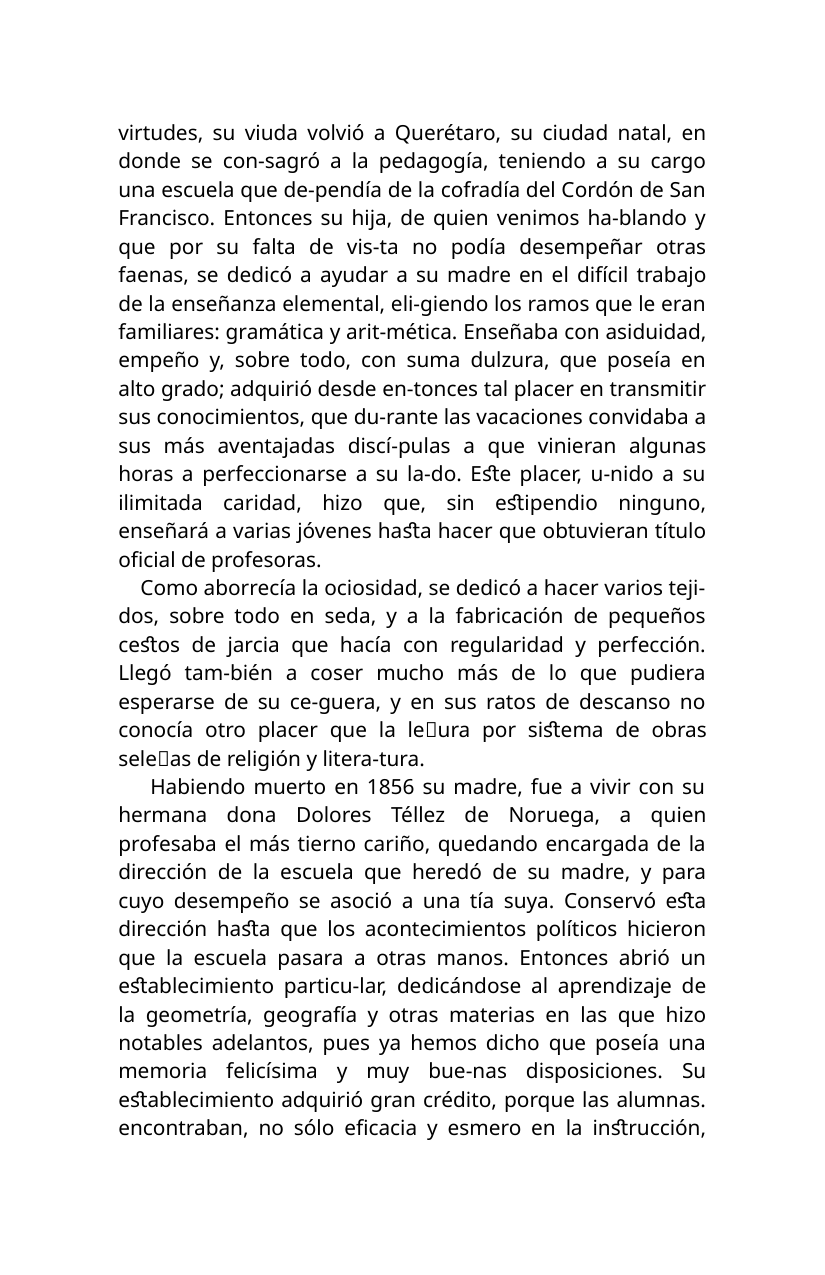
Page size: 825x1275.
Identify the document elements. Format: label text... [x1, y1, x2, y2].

text virtudes, su viuda volvió a Querétaro, su ciudad natal, en donde se con-sagró a la pedagogía, teniendo a su cargo una escuela que de-pendía de la cofradía del Cordón de San Francisco. Entonces su hija, de quien venimos ha-blando y que por su falta de vis-ta no podía desempeñar otras faenas, se dedicó a ayudar a su madre en el difícil trabajo de la enseñanza elemental, eli-giendo los ramos que le eran familiares: gramática y arit-mética. Enseñaba con asiduidad, empeño y, sobre todo, con suma dulzura, que poseía en alto grado; adquirió desde en-tonces tal placer en transmitir sus conocimientos, que du-rante las vacaciones convidaba a sus más aventajadas discí-pulas a que vinieran algunas horas a perfeccionarse a su la-do. Eﬆe placer, u-nido a su ilimitada caridad, hizo que, sin eﬆipendio ninguno, enseñará a varias jóvenes haﬆa hacer que obtuvieran título oficial de profesoras. [118, 118, 707, 573]
text Habiendo muerto en 1856 su madre, fue a vivir con su hermana dona Dolores Téllez de Noruega, a quien profesaba el más tierno cariño, quedando encargada de la dirección de la escuela que heredó de su madre, y para cuyo desempeño se asoció a una tía suya. Conservó eﬆa dirección haﬆa que los acontecimientos políticos hicieron que la escuela pasara a otras manos. Entonces abrió un eﬆablecimiento particu-lar, dedicándose al aprendizaje de la geometría, geografía y otras materias en las que hizo notables adelantos, pues ya hemos dicho que poseía una memoria felicísima y muy bue-nas disposiciones. Su eﬆablecimiento adquirió gran crédito, porque las alumnas. encontraban, no sólo eficacia y esmero en la inﬆrucción, [118, 772, 707, 1142]
text Como aborrecía la ociosidad, se dedicó a hacer varios teji-dos, sobre todo en seda, y a la fabricación de pequeños ceﬆos de jarcia que hacía con regularidad y perfección. Llegó tam-bién a coser mucho más de lo que pudiera esperarse de su ce-guera, y en sus ratos de descanso no conocía otro placer que la leura por siﬆema de obras seleas de religión y litera-tura. [118, 573, 707, 772]
